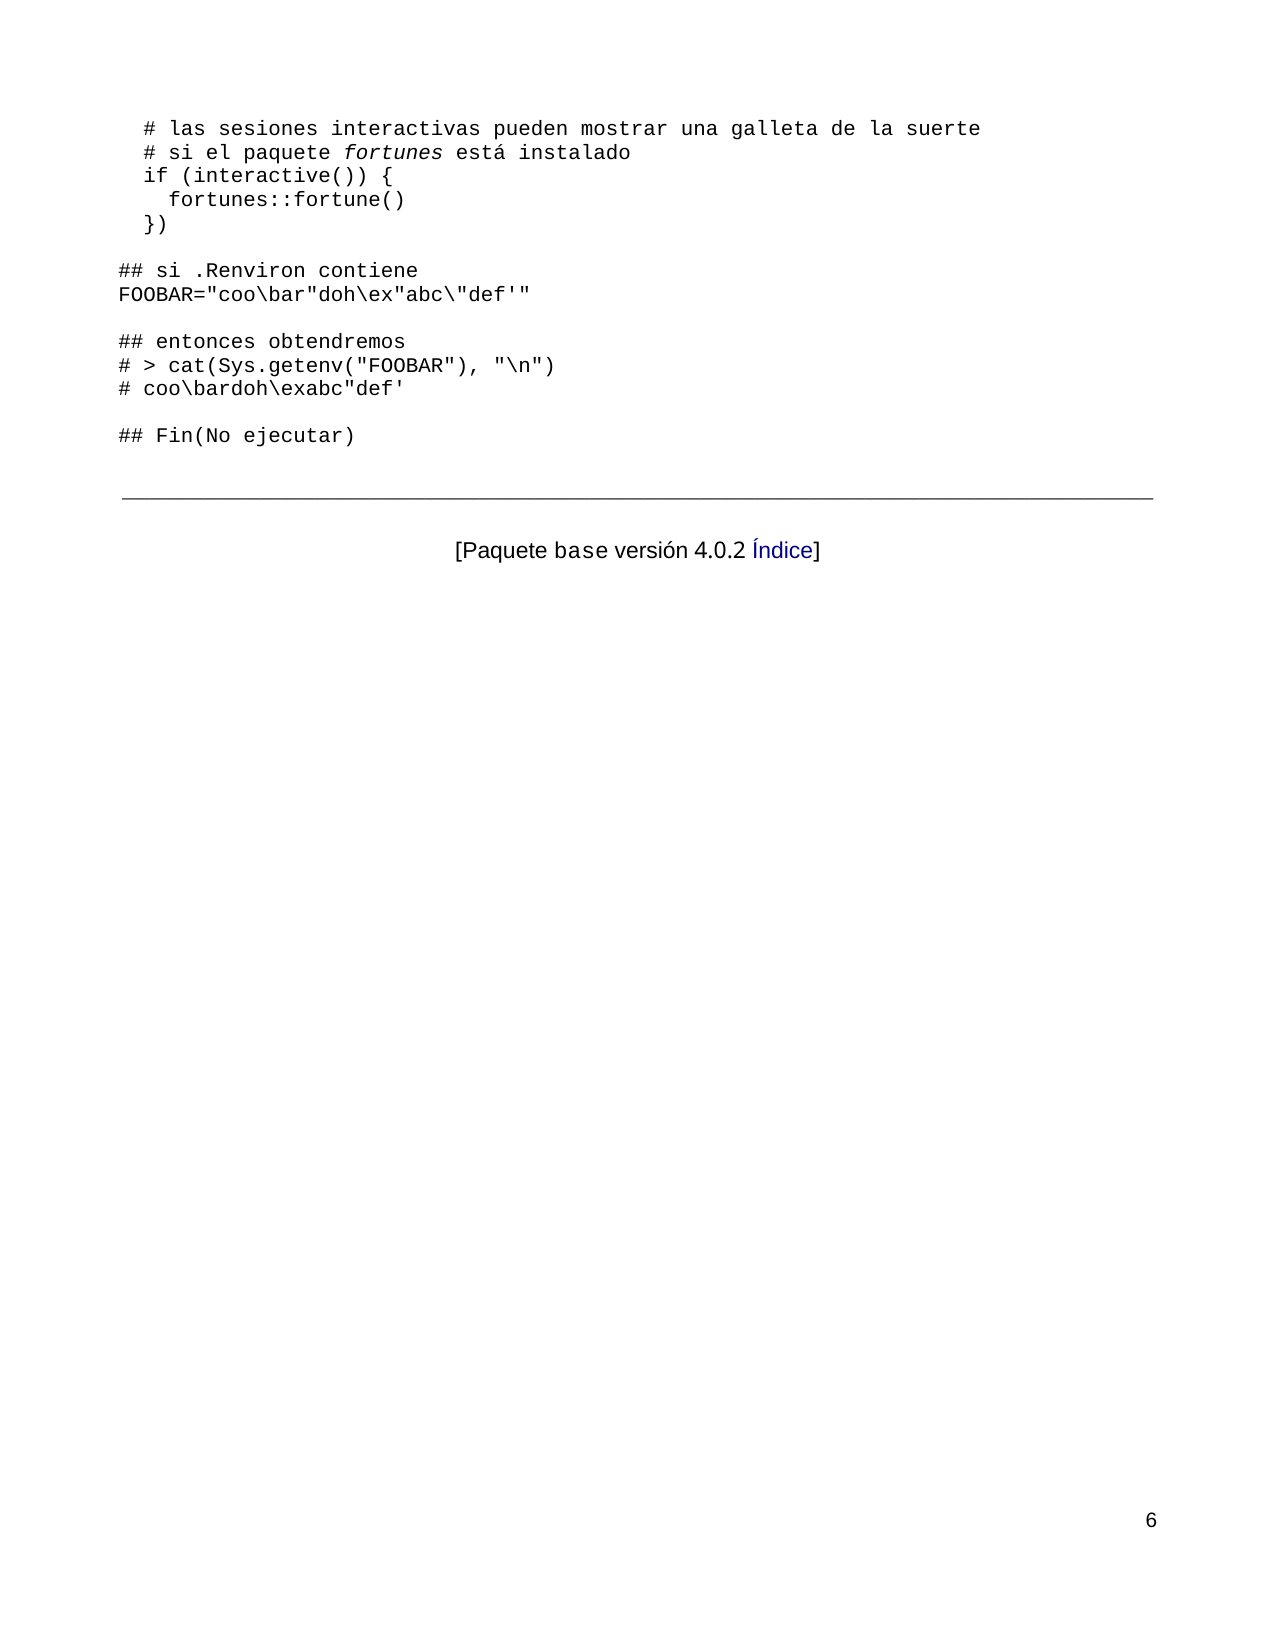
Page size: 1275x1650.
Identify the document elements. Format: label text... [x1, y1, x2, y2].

text ## Fin(No ejecutar) [118, 426, 1157, 449]
text [Paquete base versión 4.0.2 Índice] [118, 534, 1157, 565]
text fortunes::fortune() [118, 189, 1157, 213]
text if (interactive()) { [118, 165, 1157, 189]
text # > cat(Sys.getenv("FOOBAR"), "\n") [118, 354, 1157, 378]
text # si el paquete fortunes está instalado [118, 142, 1157, 165]
text FOOBAR="coo\bar"doh\ex"abc\"def'" [118, 284, 1157, 307]
text # las sesiones interactivas pueden mostrar una galleta de la suerte [118, 118, 1157, 142]
text # coo\bardoh\exabc"def' [118, 378, 1157, 402]
text }) [118, 213, 1157, 236]
text ___________________________________________________________________________ [118, 479, 1157, 504]
text ## si .Renviron contiene [118, 260, 1157, 284]
text ## entonces obtendremos [118, 331, 1157, 354]
